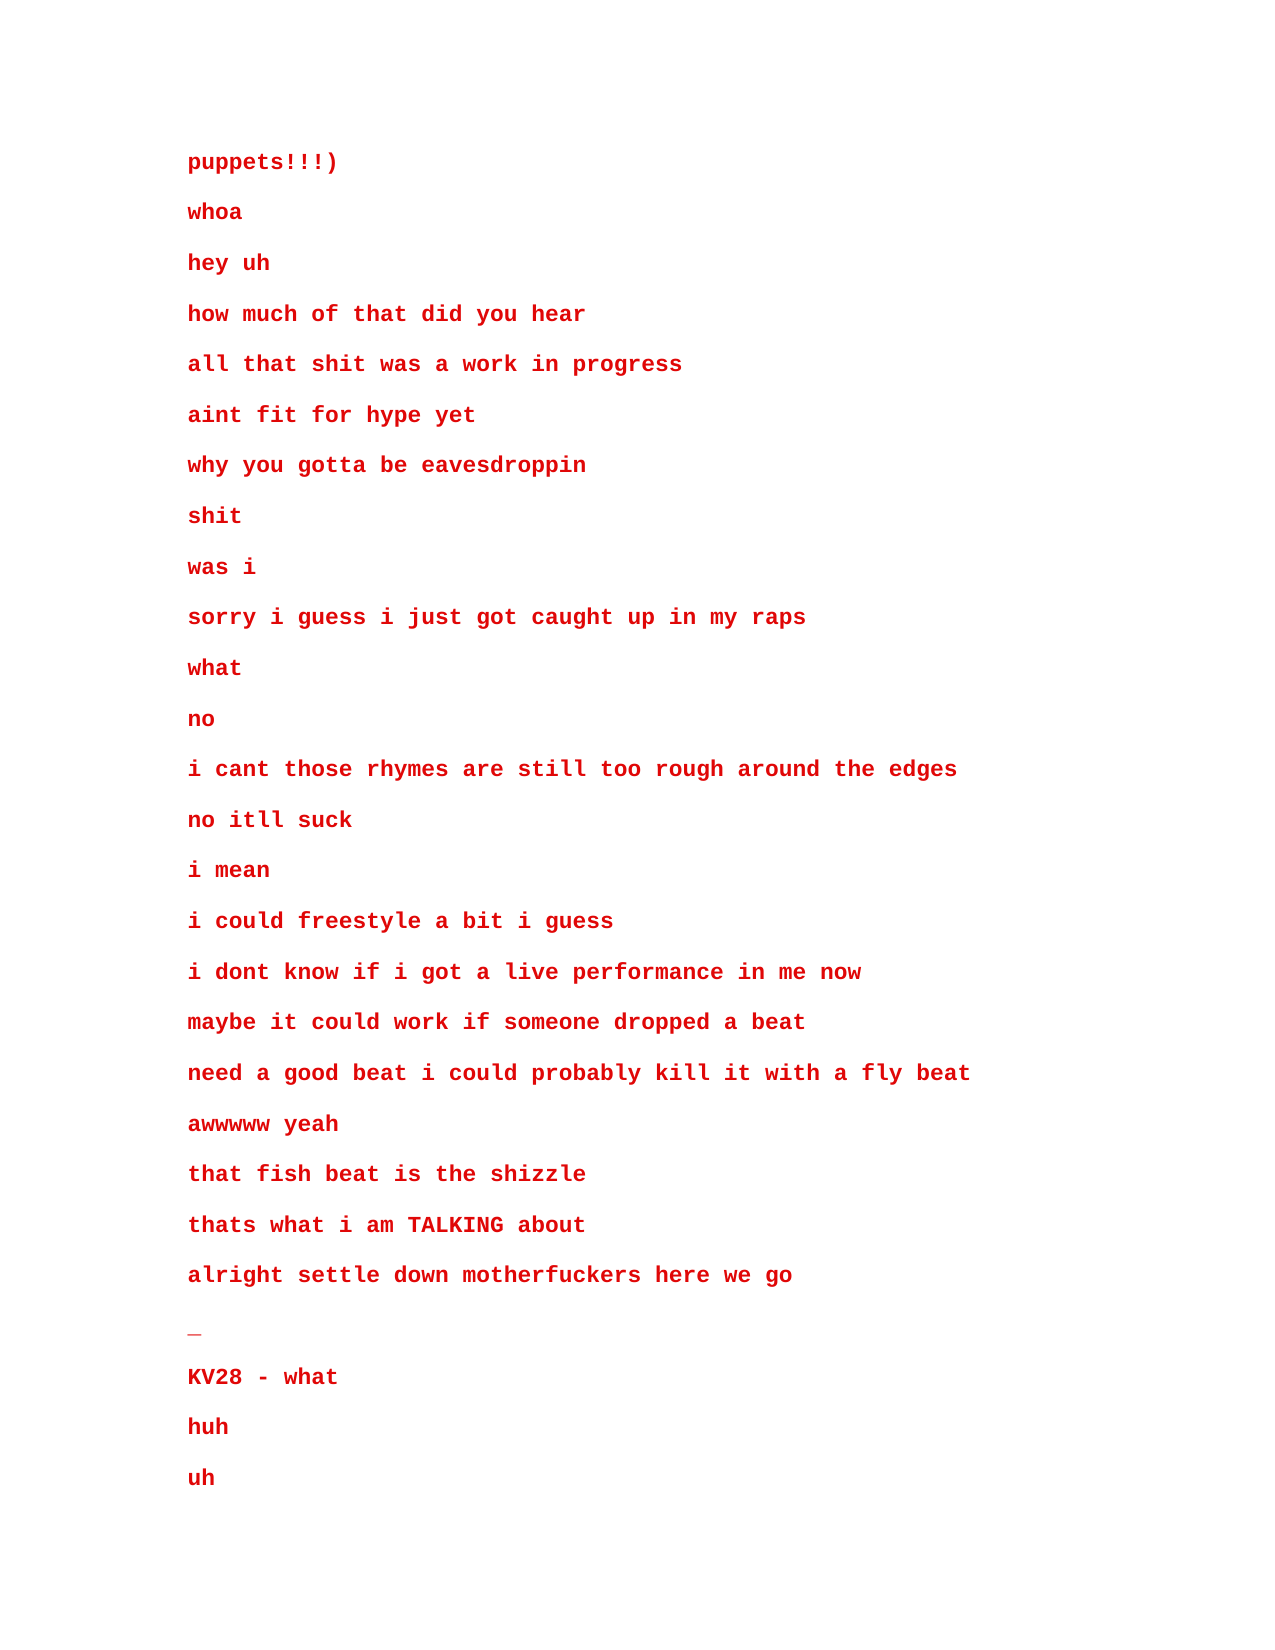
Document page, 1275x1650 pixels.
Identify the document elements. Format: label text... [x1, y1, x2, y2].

text alright settle down motherfuckers here we go [187, 1264, 1087, 1290]
text huh [187, 1416, 1087, 1442]
text awwwww yeah [187, 1112, 1087, 1138]
text i could freestyle a bit i guess [187, 909, 1087, 935]
text KV28 - what [187, 1365, 1087, 1391]
text that fish beat is the shizzle [187, 1162, 1087, 1188]
text what [187, 656, 1087, 682]
text shit [187, 504, 1087, 530]
text all that shit was a work in progress [187, 352, 1087, 378]
text aint fit for hype yet [187, 403, 1087, 429]
text why you gotta be eavesdroppin [187, 454, 1087, 480]
text was i [187, 555, 1087, 581]
text hey uh [187, 251, 1087, 277]
text i dont know if i got a live performance in me now [187, 960, 1087, 986]
text thats what i am TALKING about [187, 1213, 1087, 1239]
text puppets!!!) [187, 150, 1087, 176]
text uh [187, 1466, 1087, 1492]
text no itll suck [187, 808, 1087, 834]
text how much of that did you hear [187, 302, 1087, 328]
text no [187, 707, 1087, 733]
text whoa [187, 201, 1087, 227]
text sorry i guess i just got caught up in my raps [187, 606, 1087, 632]
text i cant those rhymes are still too rough around the edges [187, 757, 1087, 783]
text i mean [187, 859, 1087, 885]
text _ [187, 1314, 1087, 1340]
text need a good beat i could probably kill it with a fly beat [187, 1061, 1087, 1087]
text maybe it could work if someone dropped a beat [187, 1011, 1087, 1037]
